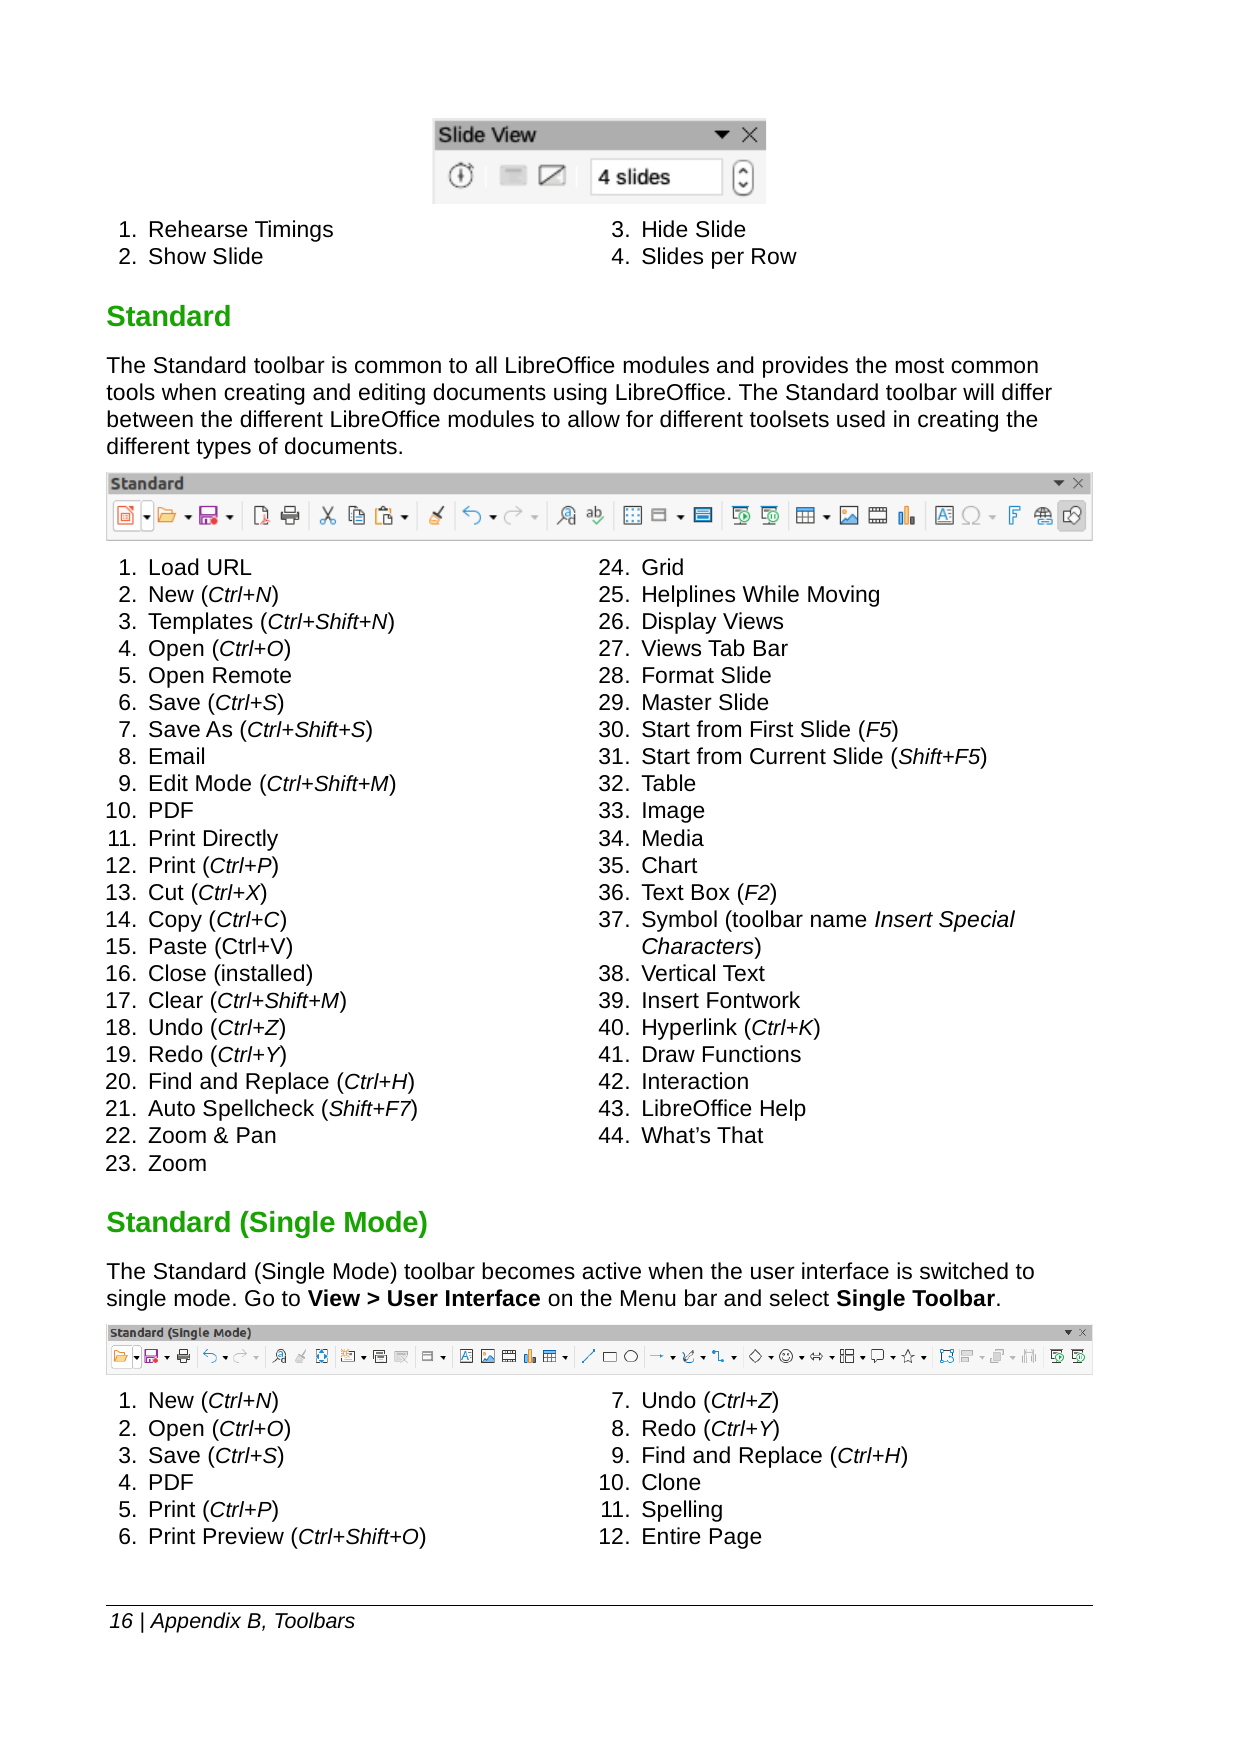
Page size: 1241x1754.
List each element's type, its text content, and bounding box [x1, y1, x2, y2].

list Helplines While Moving [631, 580, 1093, 607]
list Print (Ctrl+P) [137, 1495, 599, 1522]
list Copy (Ctrl+C) [137, 905, 599, 932]
list Interaction [631, 1068, 1093, 1095]
list Vertical Text [631, 959, 1093, 986]
list Image [631, 797, 1093, 824]
list Print Preview (Ctrl+Shift+O) [137, 1522, 599, 1549]
list Entire Page [631, 1522, 1093, 1549]
subtitle Standard (Single Mode) [106, 1205, 1093, 1239]
list Chart [631, 851, 1093, 878]
list Clone [631, 1468, 1093, 1495]
list Start from First Slide (F5) [631, 716, 1093, 743]
list New (Ctrl+N) [137, 1387, 599, 1414]
list Edit Mode (Ctrl+Shift+M) [137, 770, 599, 797]
list Grid [631, 553, 1093, 580]
list Format Slide [631, 661, 1093, 688]
list Redo (Ctrl+Y) [631, 1414, 1093, 1441]
list Spelling [631, 1495, 1093, 1522]
list Display Views [631, 607, 1093, 634]
list Insert Fontwork [631, 986, 1093, 1013]
picture [106, 1324, 1093, 1375]
picture [432, 118, 767, 204]
list Save (Ctrl+S) [137, 688, 599, 716]
list Media [631, 824, 1093, 851]
list New (Ctrl+N) [137, 580, 599, 607]
list Save (Ctrl+S) [137, 1441, 599, 1468]
list Find and Replace (Ctrl+H) [631, 1441, 1093, 1468]
text The Standard toolbar is common to all LibreOffice modules and provides the most common tools when creating and editing documents using LibreOffice. The Standard toolbar will differ between the different LibreOffice modules to allow for different toolsets used in creating the different types of documents. [106, 351, 1093, 459]
list Open Remote [137, 661, 599, 688]
list Templates (Ctrl+Shift+N) [137, 607, 599, 634]
list Views Tab Bar [631, 634, 1093, 661]
list Slides per Row [631, 243, 1093, 270]
list Load URL [137, 553, 599, 580]
list Hide Slide [631, 216, 1093, 243]
list Clear (Ctrl+Shift+M) [137, 986, 599, 1013]
list Print Directly [137, 824, 599, 851]
list Print (Ctrl+P) [137, 851, 599, 878]
subtitle Standard [106, 299, 1093, 332]
list Start from Current Slide (Shift+F5) [631, 743, 1093, 770]
list Text Box (F2) [631, 878, 1093, 905]
list Undo (Ctrl+Z) [631, 1387, 1093, 1414]
list Hyperlink (Ctrl+K) [631, 1013, 1093, 1041]
list LibreOffice Help [631, 1095, 1093, 1122]
list Email [137, 743, 599, 770]
list Open (Ctrl+O) [137, 1414, 599, 1441]
list Paste (Ctrl+V) [137, 932, 599, 959]
list Close (installed) [137, 959, 599, 986]
list Open (Ctrl+O) [137, 634, 599, 661]
list Show Slide [137, 243, 599, 270]
list Redo (Ctrl+Y) [137, 1041, 599, 1068]
list Symbol (toolbar name Insert Special Characters) [631, 905, 1093, 959]
picture [106, 472, 1093, 541]
list Table [631, 770, 1093, 797]
list Auto Spellcheck (Shift+F7) [137, 1095, 599, 1122]
list Cut (Ctrl+X) [137, 878, 599, 905]
list Undo (Ctrl+Z) [137, 1013, 599, 1041]
list Save As (Ctrl+Shift+S) [137, 716, 599, 743]
list What’s That [631, 1122, 1093, 1149]
list Draw Functions [631, 1041, 1093, 1068]
list Master Slide [631, 688, 1093, 716]
list Zoom & Pan [137, 1122, 599, 1149]
list Find and Replace (Ctrl+H) [137, 1068, 599, 1095]
list PDF [137, 797, 599, 824]
list Rehearse Timings [137, 216, 599, 243]
text The Standard (Single Mode) toolbar becomes active when the user interface is switched to single mode. Go to View > User Interface on the Menu bar and select Single Toolbar. [106, 1257, 1093, 1312]
list Zoom [137, 1149, 599, 1176]
list PDF [137, 1468, 599, 1495]
